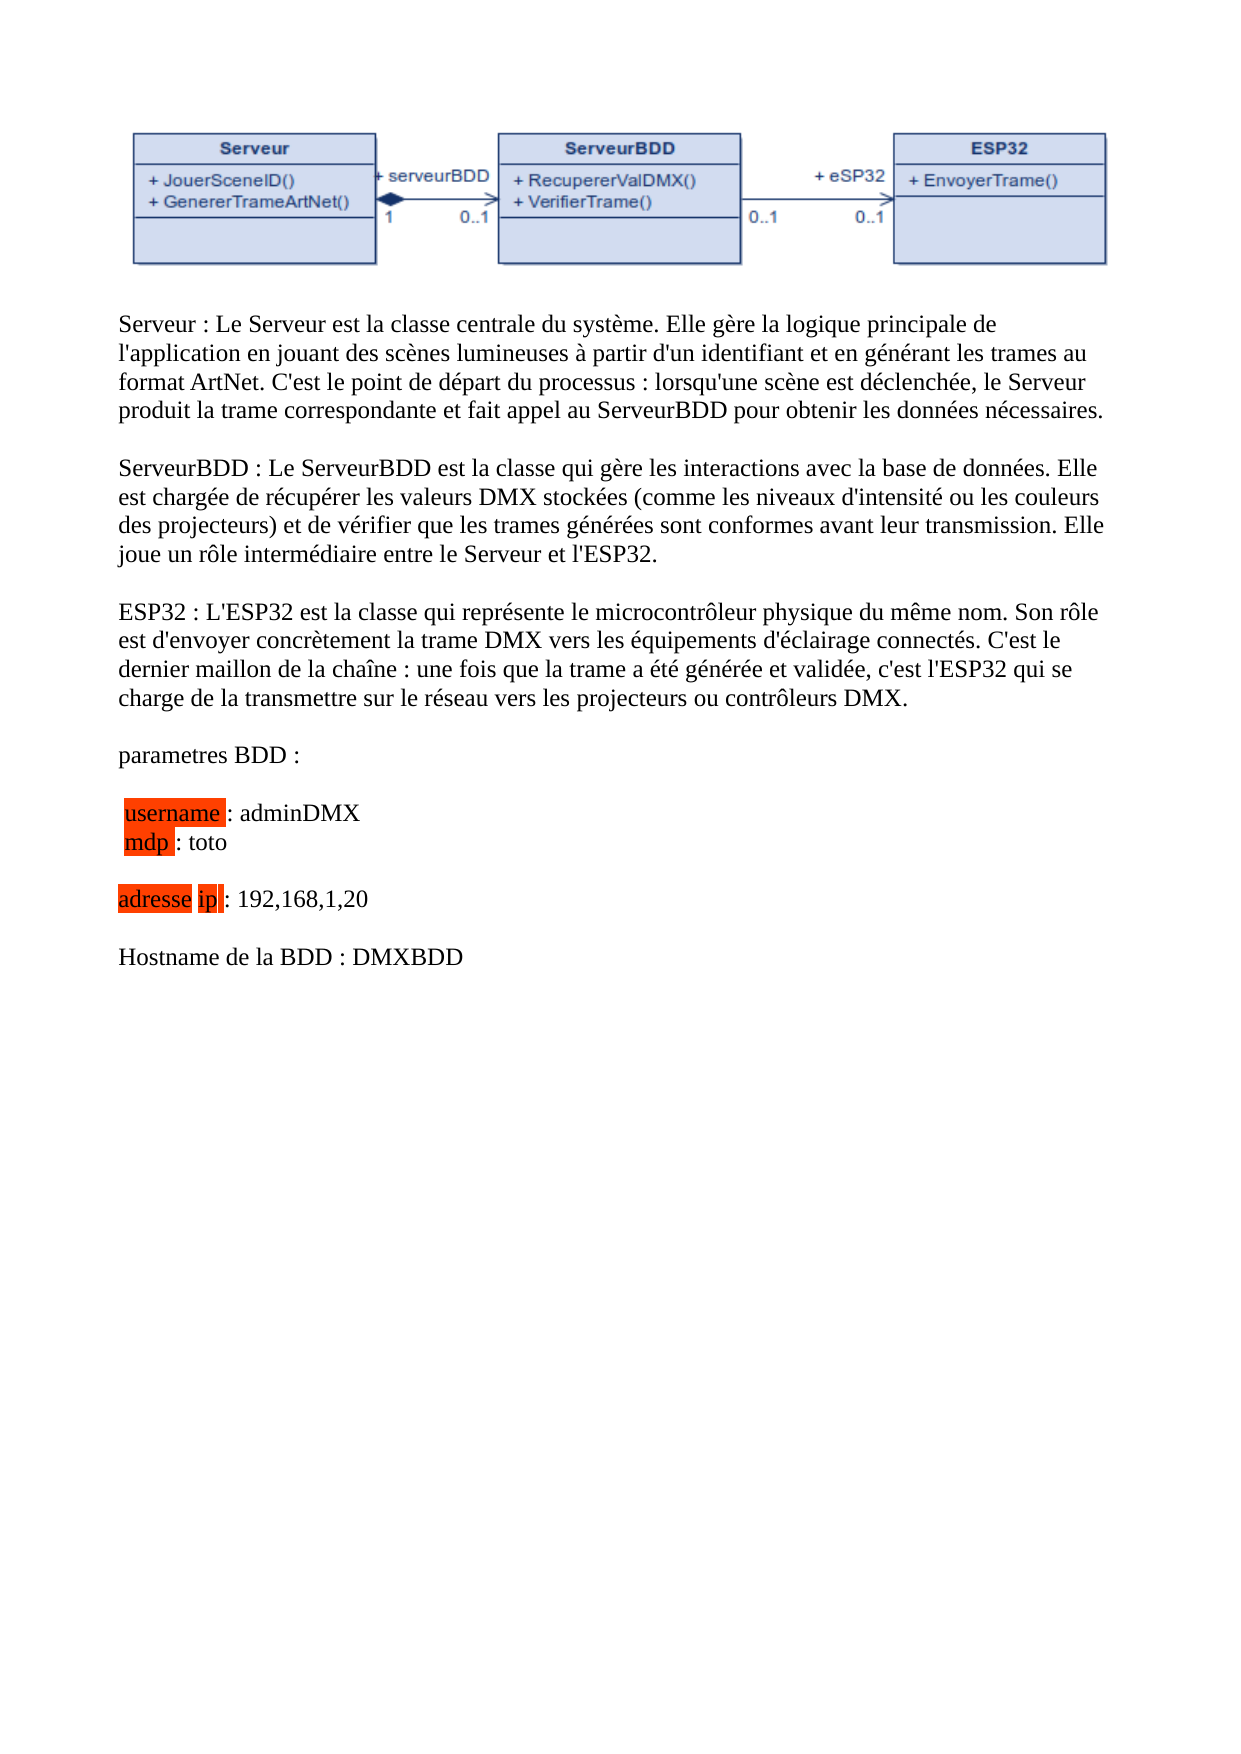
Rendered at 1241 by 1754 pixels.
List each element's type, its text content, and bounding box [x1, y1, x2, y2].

text adresse ip : 192,168,1,20 [118, 884, 1122, 913]
text Hostname de la BDD : DMXBDD [118, 942, 1122, 971]
text parametres BDD : [118, 741, 1122, 769]
picture [118, 118, 1123, 281]
text ESP32 : L'ESP32 est la classe qui représente le microcontrôleur physique du même nom. Son rôle est d'envoyer concrètement la trame DMX vers les équipements d'éclairage connectés. C'est le dernier maillon de la chaîne : une fois que la trame a été générée et validée, c'est l'ESP32 qui se charge de la transmettre sur le réseau vers les projecteurs ou contrôleurs DMX. [118, 597, 1122, 712]
text mdp : toto [118, 827, 1122, 856]
text username : adminDMX [118, 798, 1122, 827]
text Serveur : Le Serveur est la classe centrale du système. Elle gère la logique principale de l'application en jouant des scènes lumineuses à partir d'un identifiant et en générant les trames au format ArtNet. C'est le point de départ du processus : lorsqu'une scène est déclenchée, le Serveur produit la trame correspondante et fait appel au ServeurBDD pour obtenir les données nécessaires. [118, 309, 1122, 424]
text ServeurBDD : Le ServeurBDD est la classe qui gère les interactions avec la base de données. Elle est chargée de récupérer les valeurs DMX stockées (comme les niveaux d'intensité ou les couleurs des projecteurs) et de vérifier que les trames générées sont conformes avant leur transmission. Elle joue un rôle intermédiaire entre le Serveur et l'ESP32. [118, 453, 1122, 568]
